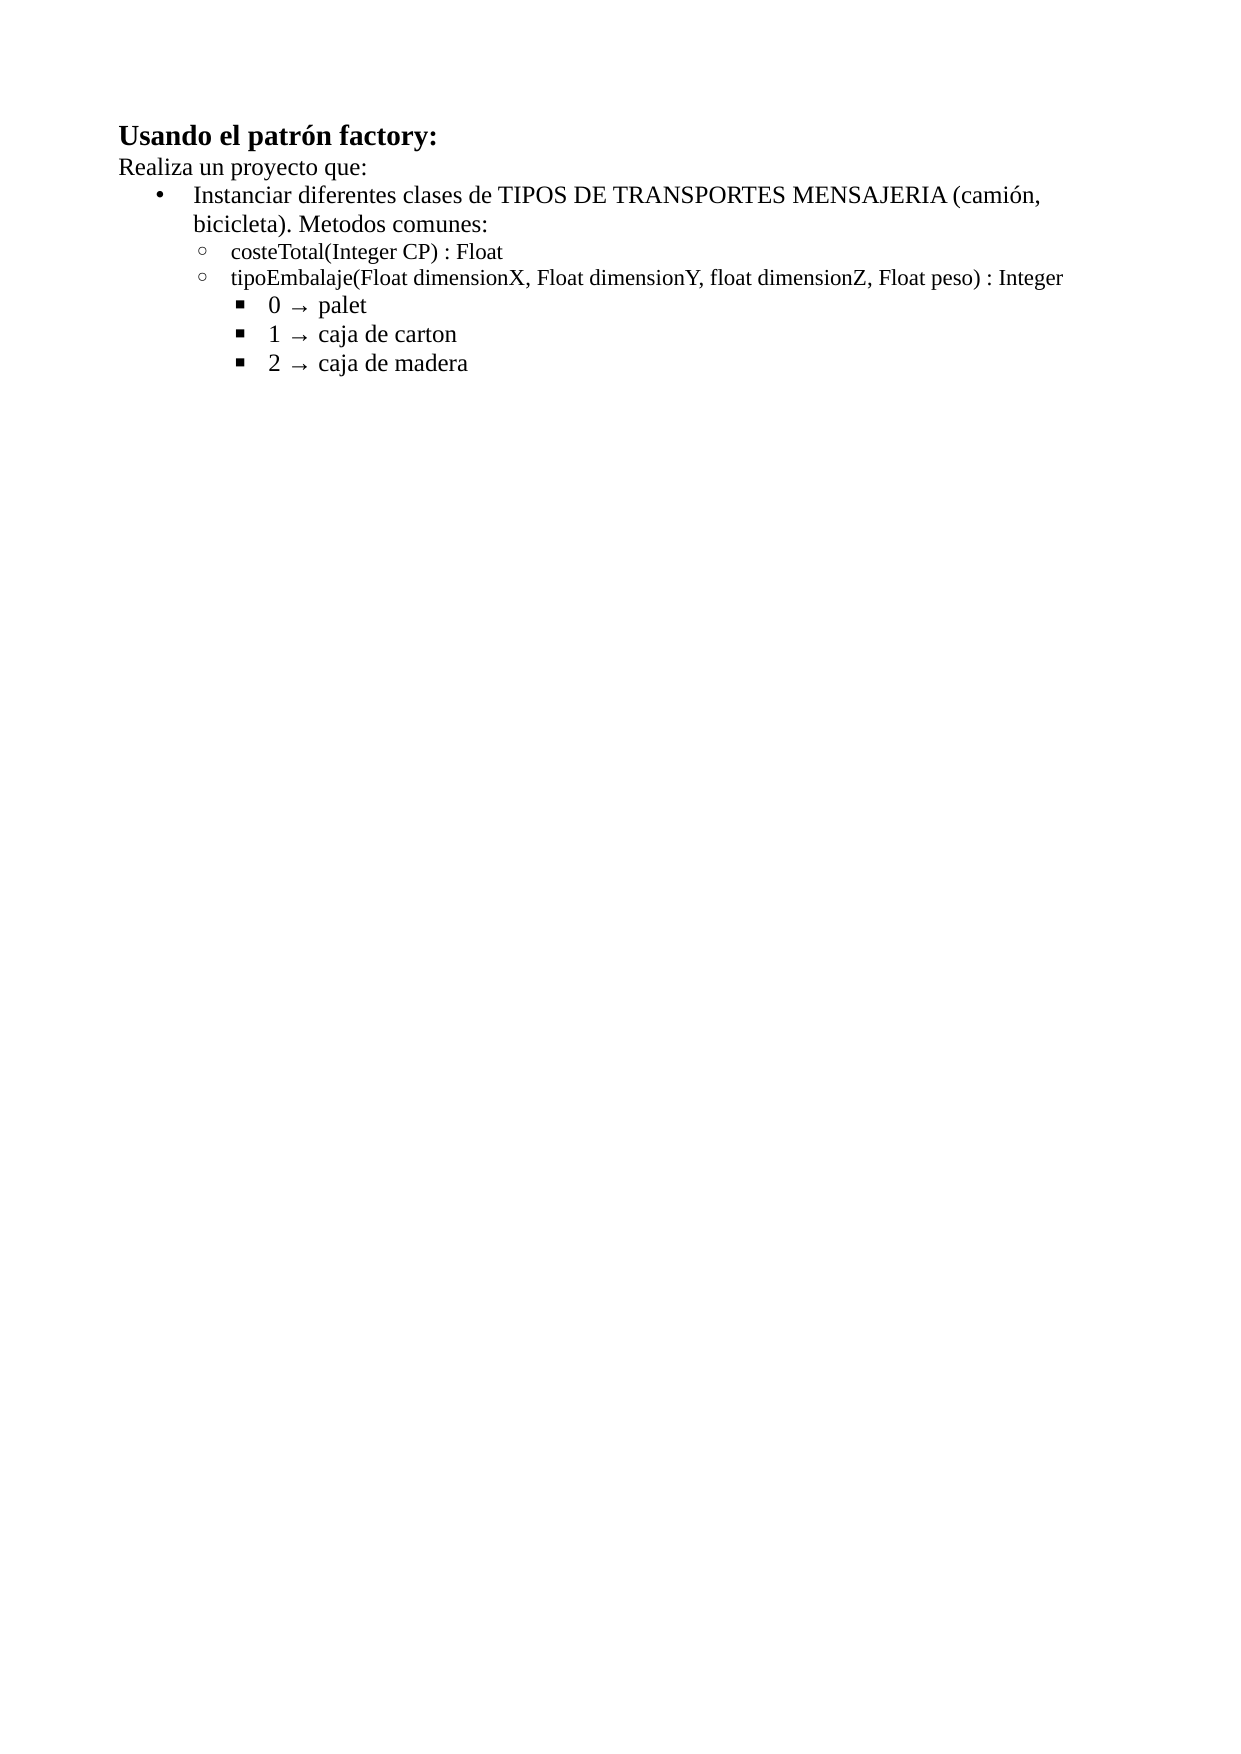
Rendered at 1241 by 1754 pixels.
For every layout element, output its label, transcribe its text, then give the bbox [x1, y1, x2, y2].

text Realiza un proyecto que: [118, 152, 1122, 180]
list 2 → caja de madera [231, 348, 1122, 377]
list Instanciar diferentes clases de TIPOS DE TRANSPORTES MENSAJERIA (camión, bicicleta). Metodos comunes: [156, 180, 1122, 238]
list costeTotal(Integer CP) : Float [193, 238, 1122, 264]
list 0 → palet [231, 291, 1122, 319]
list 1 → caja de carton [231, 319, 1122, 348]
text Usando el patrón factory: [118, 118, 1122, 152]
list tipoEmbalaje(Float dimensionX, Float dimensionY, float dimensionZ, Float peso) : Integer [193, 264, 1122, 291]
